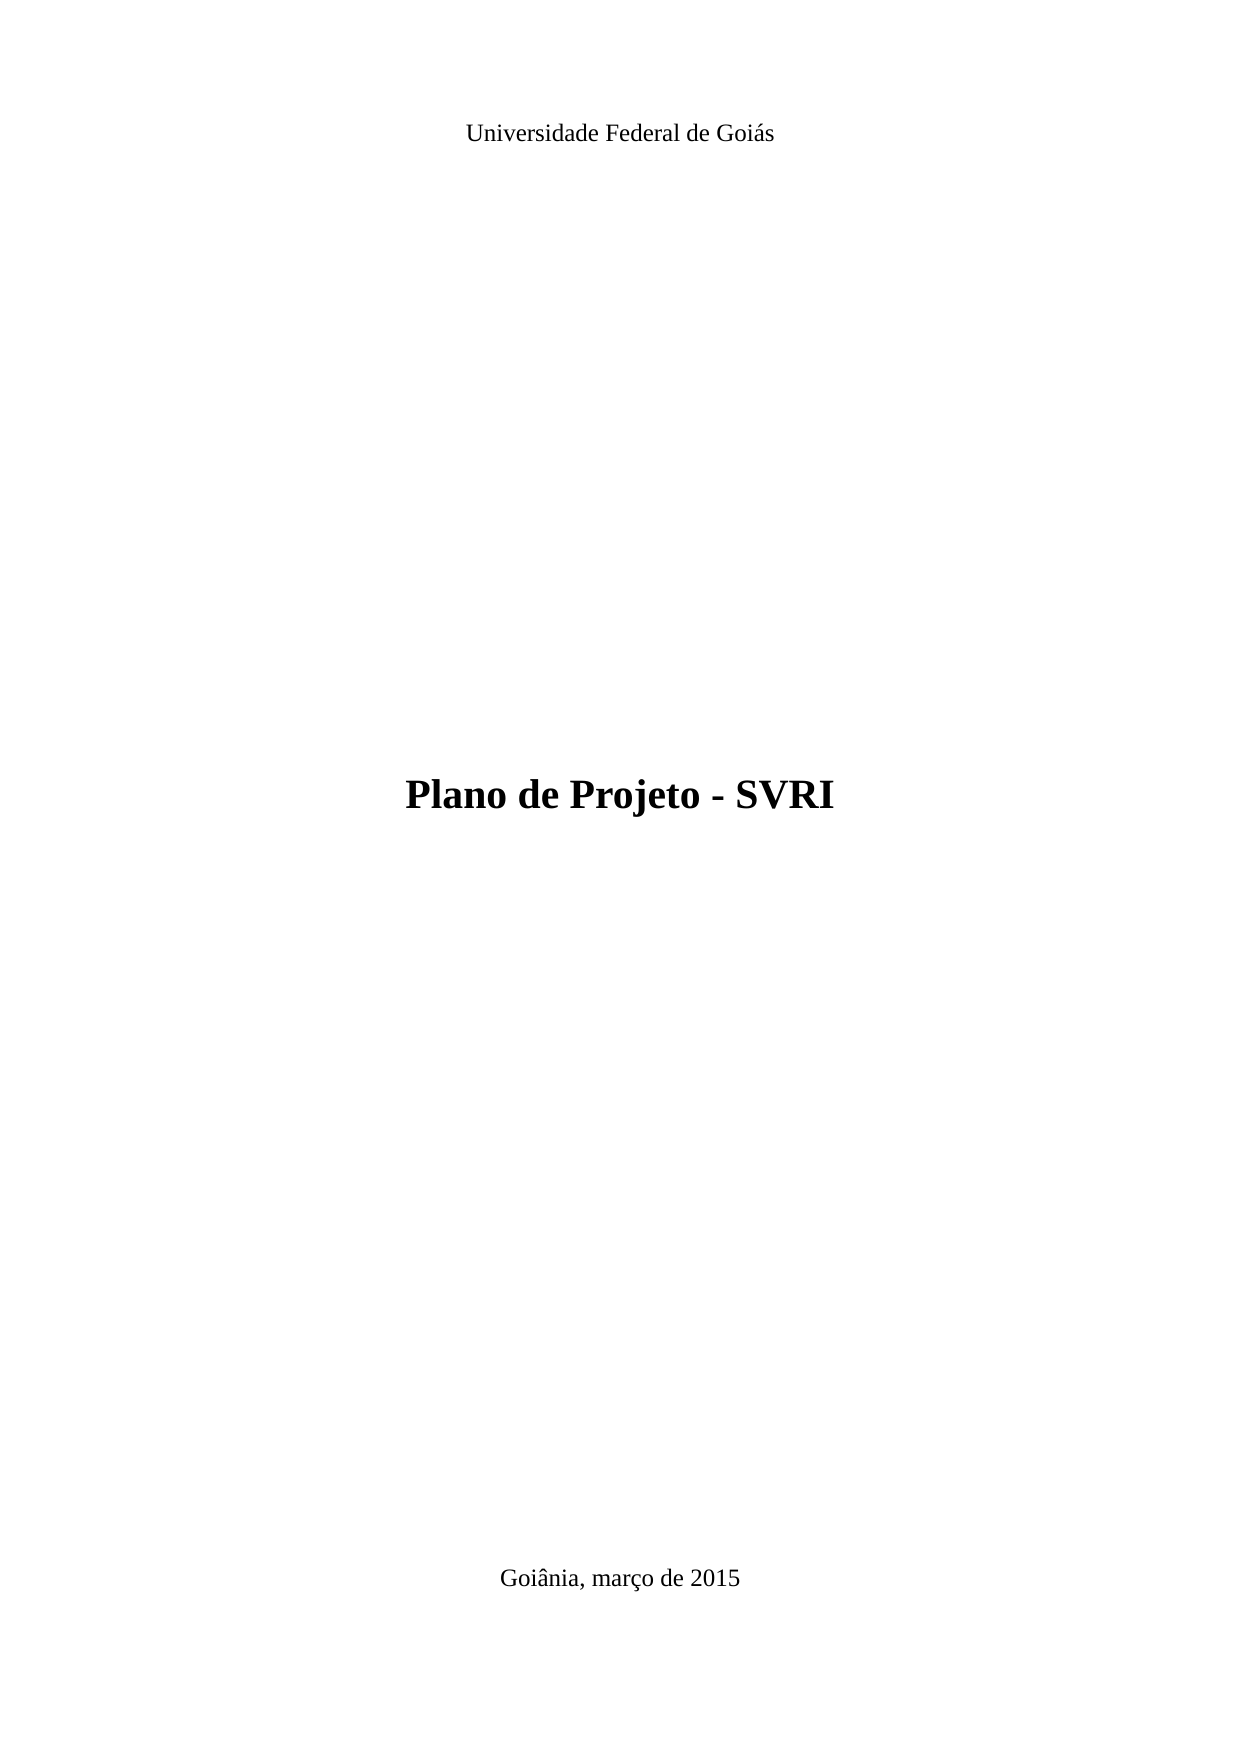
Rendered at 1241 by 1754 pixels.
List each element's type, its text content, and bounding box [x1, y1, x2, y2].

text Plano de Projeto - SVRI [118, 770, 1122, 818]
text Universidade Federal de Goiás [118, 118, 1122, 147]
text Goiânia, março de 2015 [118, 1563, 1122, 1592]
